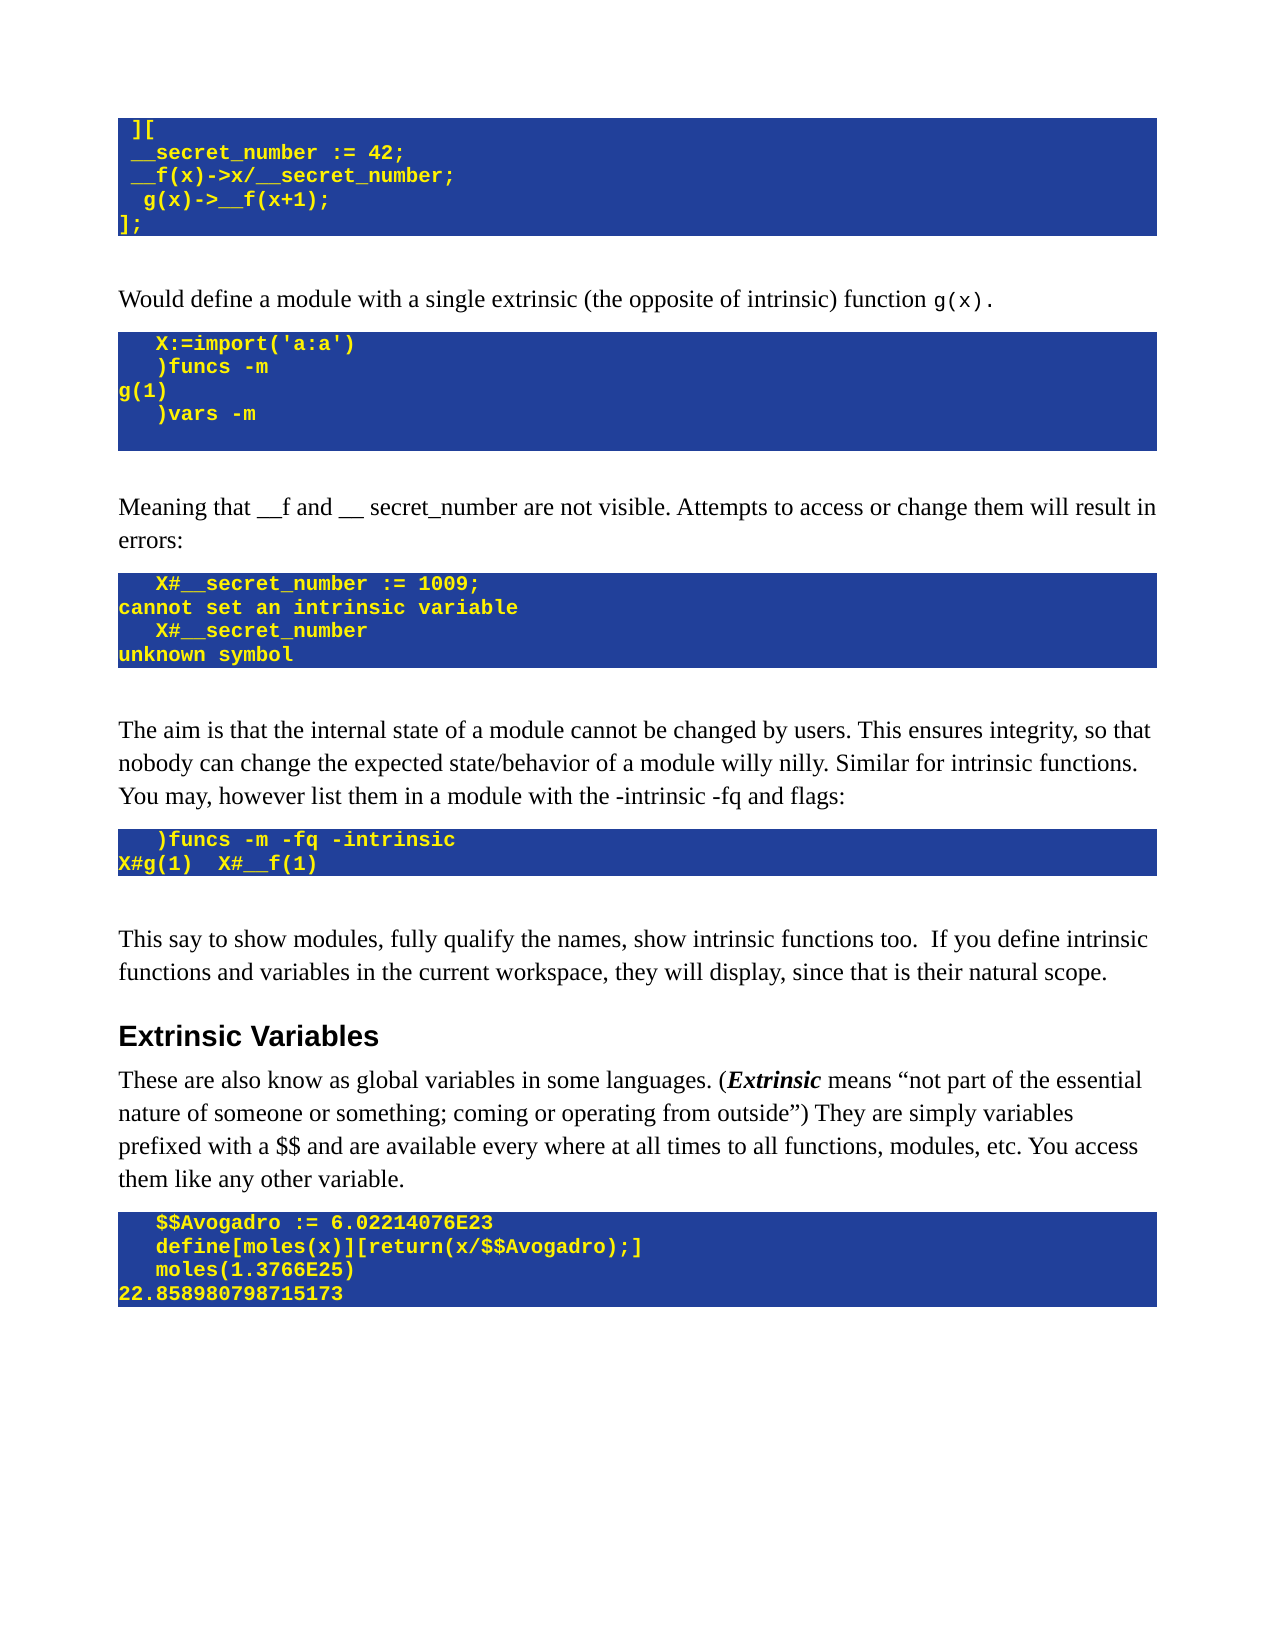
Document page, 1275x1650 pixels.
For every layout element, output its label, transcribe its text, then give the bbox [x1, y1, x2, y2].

text X:=import('a:a') [118, 332, 1157, 356]
text unknown symbol [118, 644, 1157, 668]
text Would define a module with a single extrinsic (the opposite of intrinsic) function g(x). [118, 284, 1157, 313]
text This say to show modules, fully qualify the names, show intrinsic functions too. If you define intrinsic functions and variables in the current workspace, they will display, since that is their natural scope. [118, 924, 1157, 986]
text $$Avogadro := 6.02214076E23 [118, 1212, 1157, 1236]
text __secret_number := 42; [118, 142, 1157, 165]
text moles(1.3766E25) [118, 1259, 1157, 1283]
text )vars -m [118, 403, 1157, 427]
text cannot set an intrinsic variable [118, 597, 1157, 620]
text X#g(1) X#__f(1) [118, 853, 1157, 876]
text ][ [118, 118, 1157, 142]
text g(x)->__f(x+1); [118, 189, 1157, 213]
text Meaning that __f and __ secret_number are not visible. Attempts to access or change them will result in errors: [118, 492, 1157, 554]
text )funcs -m -fq -intrinsic [118, 829, 1157, 853]
text The aim is that the internal state of a module cannot be changed by users. This ensures integrity, so that nobody can change the expected state/behavior of a module willy nilly. Similar for intrinsic functions. You may, however list them in a module with the -intrinsic -fq and flags: [118, 715, 1157, 810]
text __f(x)->x/__secret_number; [118, 165, 1157, 189]
subtitle Extrinsic Variables [118, 1019, 1157, 1053]
text These are also know as global variables in some languages. (Extrinsic means “not part of the essential nature of someone or something; coming or operating from outside”) They are simply variables prefixed with a $$ and are available every where at all times to all functions, modules, etc. You access them like any other variable. [118, 1065, 1157, 1193]
text define[moles(x)][return(x/$$Avogadro);] [118, 1236, 1157, 1259]
text g(1) [118, 380, 1157, 403]
text )funcs -m [118, 356, 1157, 380]
text X#__secret_number := 1009; [118, 573, 1157, 597]
text ]; [118, 213, 1157, 236]
text 22.858980798715173 [118, 1283, 1157, 1307]
text X#__secret_number [118, 620, 1157, 644]
